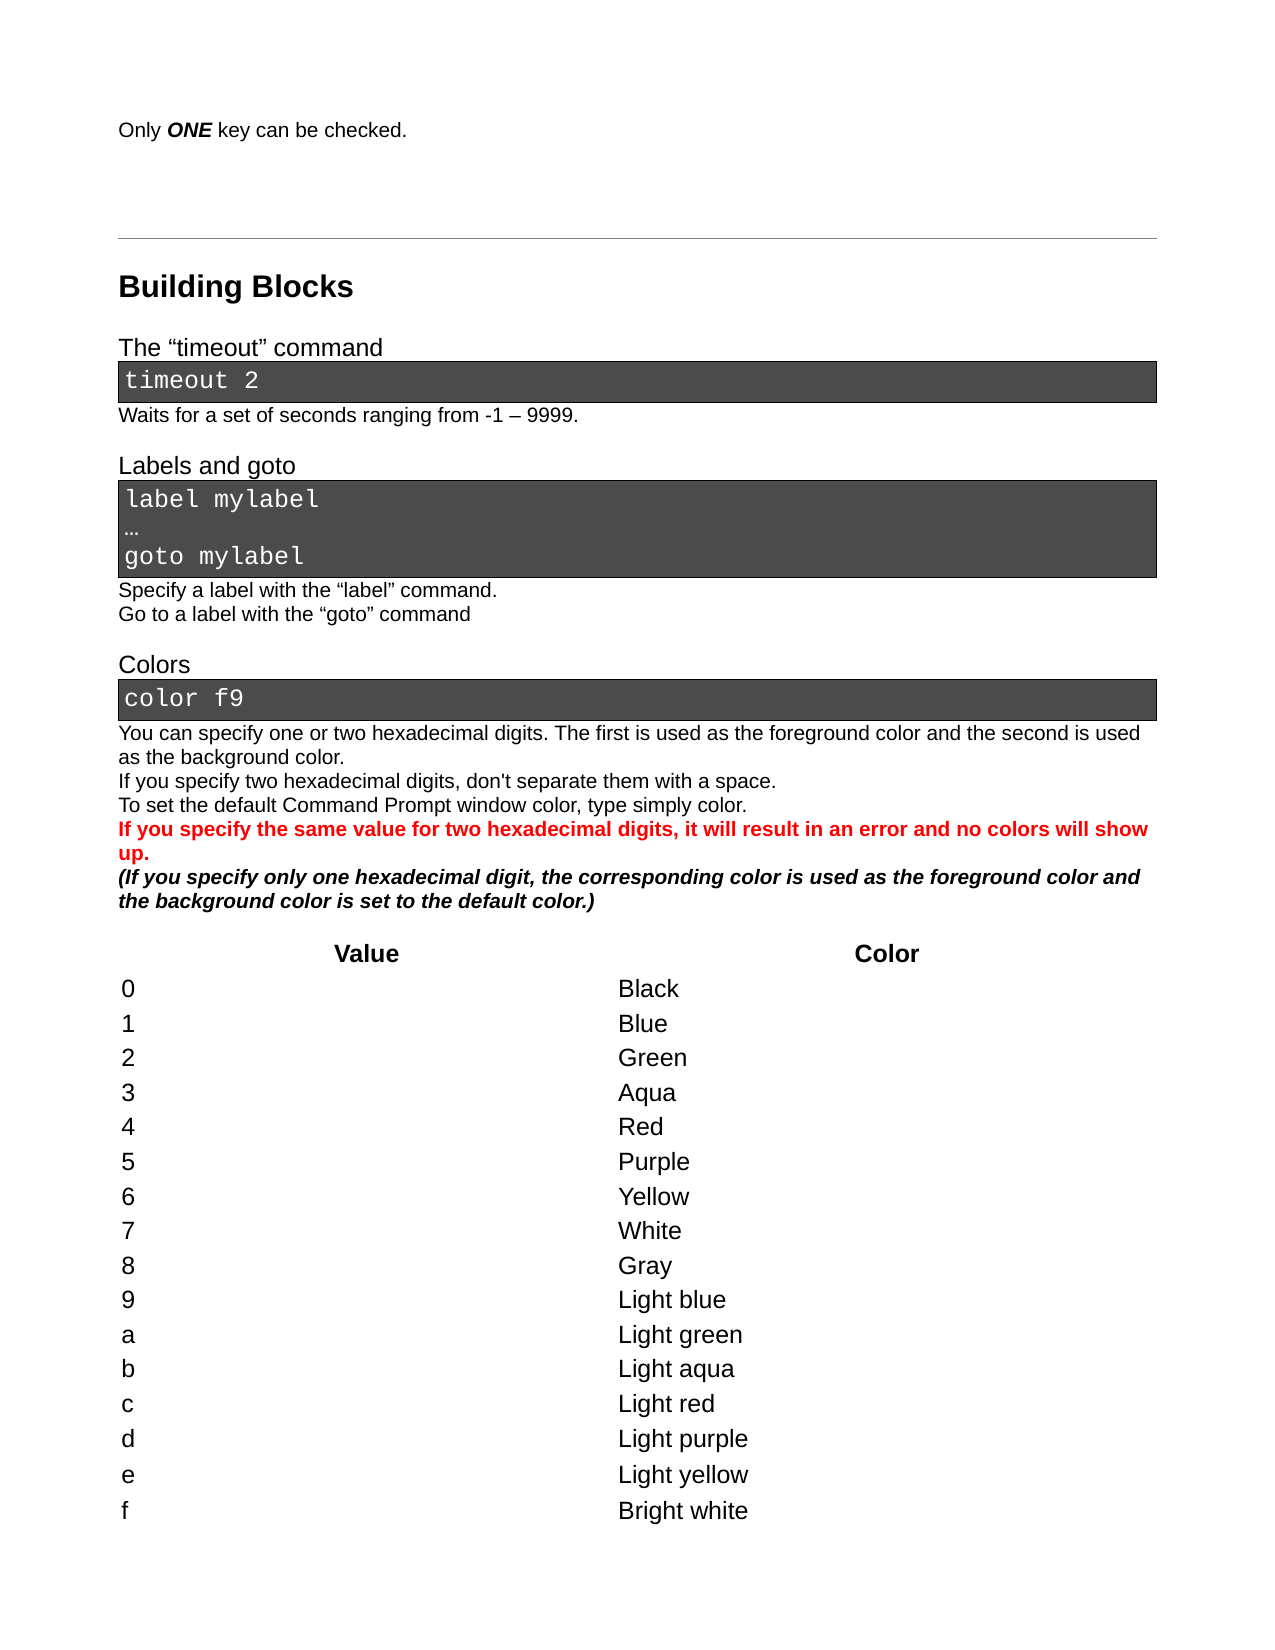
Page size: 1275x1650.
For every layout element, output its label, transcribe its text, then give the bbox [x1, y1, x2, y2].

table_cell c [118, 1386, 615, 1421]
table_cell Blue [615, 1006, 1159, 1040]
table_cell 7 [118, 1213, 615, 1248]
table_cell Green [615, 1040, 1159, 1075]
table_cell f [118, 1493, 615, 1527]
table_cell e [118, 1455, 615, 1493]
table_header Color [615, 936, 1159, 971]
table_cell 2 [118, 1040, 615, 1075]
table_cell Light purple [615, 1421, 1159, 1455]
table_cell d [118, 1421, 615, 1455]
table_cell Bright white [615, 1493, 1159, 1527]
text To set the default Command Prompt window color, type simply color. [118, 793, 1157, 817]
text Building Blocks [118, 268, 1157, 304]
text Go to a label with the “goto” command [118, 602, 1157, 626]
text Colors [118, 650, 1157, 679]
table_header color f9 [119, 680, 1156, 720]
table_cell 9 [118, 1282, 615, 1317]
table_cell Yellow [615, 1179, 1159, 1213]
table_cell 3 [118, 1075, 615, 1109]
text Waits for a set of seconds ranging from -1 – 9999. [118, 403, 1157, 427]
table_cell 5 [118, 1144, 615, 1178]
table_cell Light blue [615, 1282, 1159, 1317]
table_cell 1 [118, 1006, 615, 1040]
table_cell Red [615, 1109, 1159, 1144]
table_cell Gray [615, 1248, 1159, 1282]
table_header label mylabel … goto mylabel [119, 481, 1156, 577]
table_cell Purple [615, 1144, 1159, 1178]
text If you specify the same value for two hexadecimal digits, it will result in an error and no colors will show up. [118, 817, 1157, 864]
text Labels and goto [118, 451, 1157, 480]
table_cell Black [615, 971, 1159, 1006]
table_header Value [118, 936, 615, 971]
text Specify a label with the “label” command. [118, 578, 1157, 602]
text You can specify one or two hexadecimal digits. The first is used as the foreground color and the second is used as the background color. [118, 721, 1157, 769]
text Only ONE key can be checked. [118, 118, 1157, 142]
table_cell Light aqua [615, 1351, 1159, 1386]
text (If you specify only one hexadecimal digit, the corresponding color is used as the foreground color and the background color is set to the default color.) [118, 864, 1157, 912]
table_cell b [118, 1351, 615, 1386]
table_cell 4 [118, 1109, 615, 1144]
table_cell 8 [118, 1248, 615, 1282]
table_cell White [615, 1213, 1159, 1248]
table_cell Light red [615, 1386, 1159, 1421]
table_cell a [118, 1317, 615, 1351]
table_cell Light yellow [615, 1455, 1159, 1493]
table_cell Light green [615, 1317, 1159, 1351]
text If you specify two hexadecimal digits, don't separate them with a space. [118, 769, 1157, 793]
text The “timeout” command [118, 332, 1157, 361]
table_cell 6 [118, 1179, 615, 1213]
table_cell Aqua [615, 1075, 1159, 1109]
table_cell 0 [118, 971, 615, 1006]
table_header timeout 2 [119, 362, 1156, 402]
